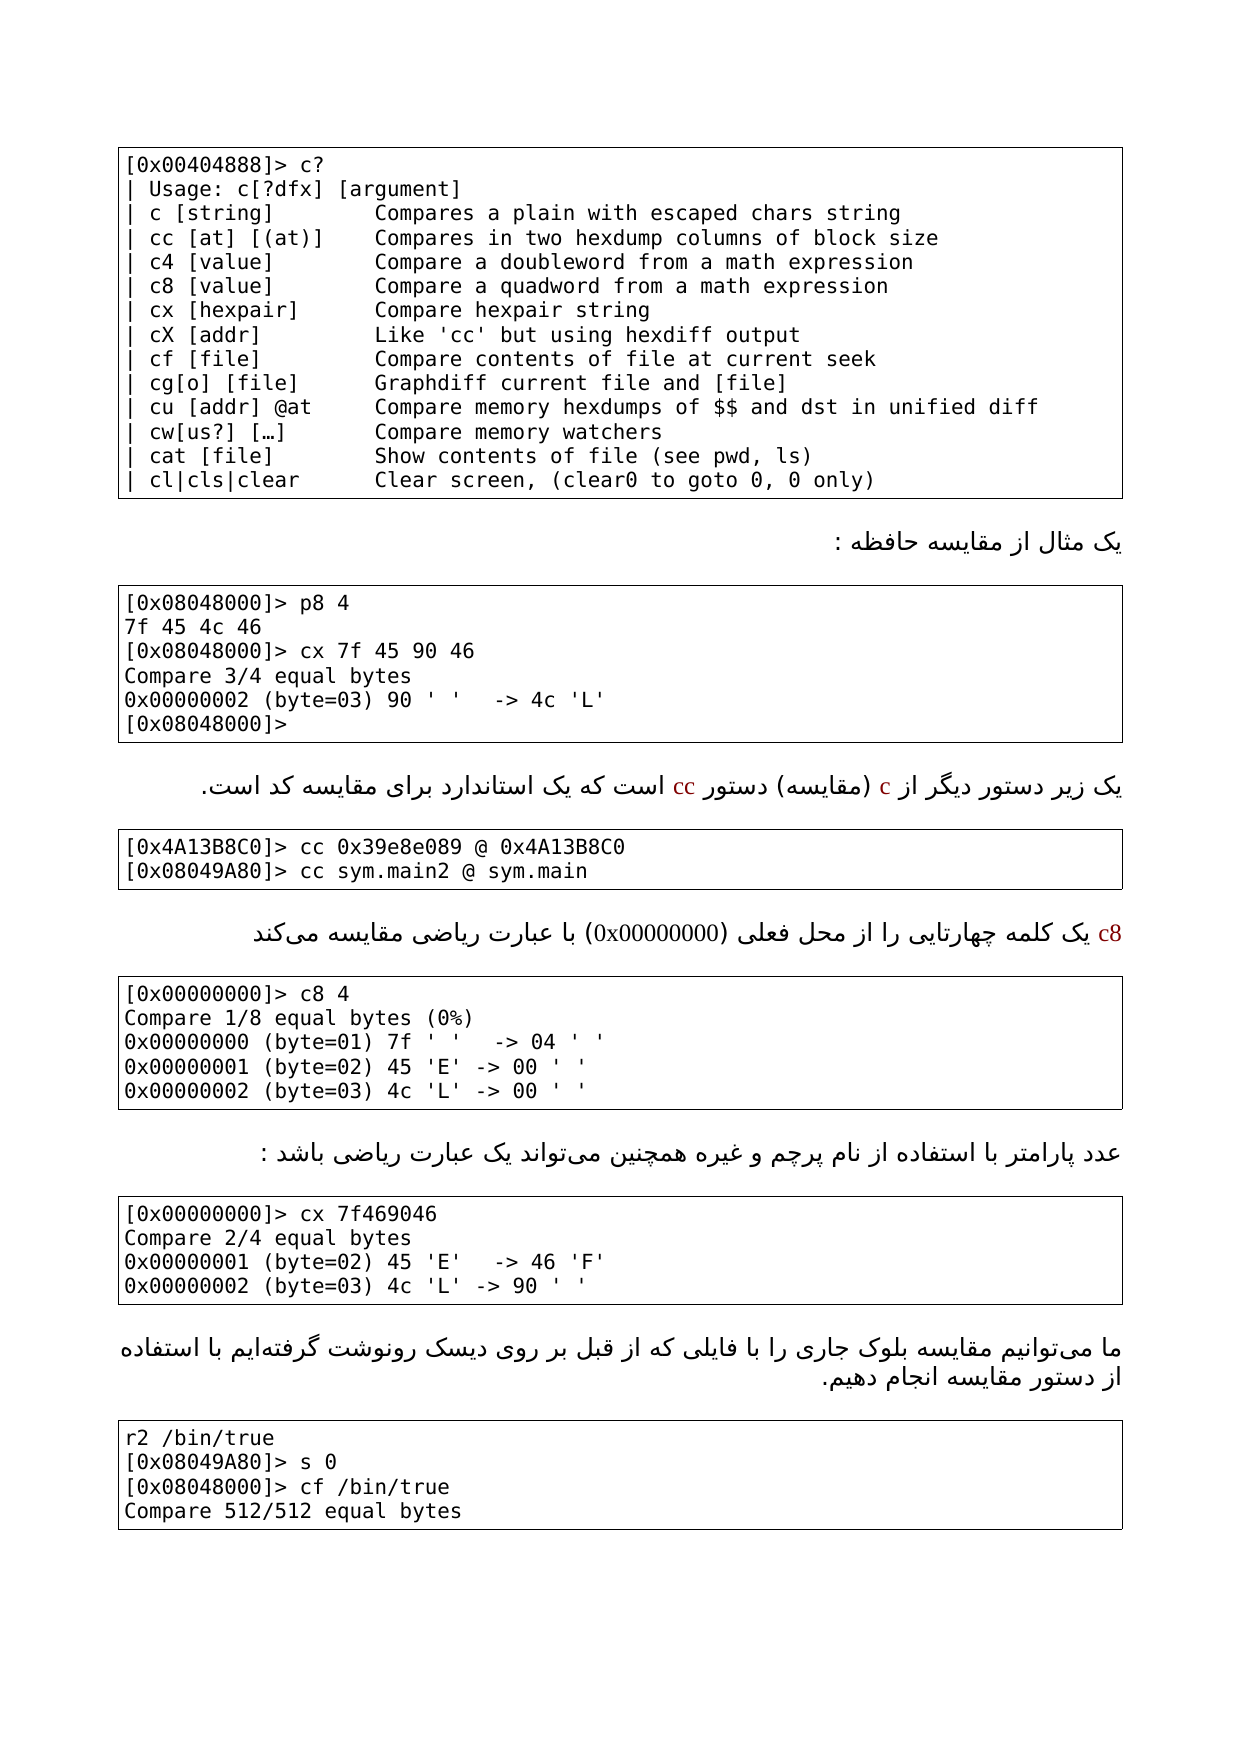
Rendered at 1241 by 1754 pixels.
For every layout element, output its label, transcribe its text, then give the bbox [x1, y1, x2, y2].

text ما می‌توانیم مقایسه بلوک جاری را با فایلی که از قبل بر روی دیسک رونوشت گرفته‌ایم با استفاده از دستور مقایسه انجام دهیم. [118, 1333, 1122, 1392]
text یک مثال از مقایسه حافظه : [118, 527, 1122, 556]
text یک زیر دستور دیگر از c (مقایسه) دستور cc است که یک استاندارد برای مقایسه کد است. [118, 771, 1122, 800]
table_header [0x00000000]> cx 7f469046 Compare 2/4 equal bytes 0x00000001 (byte=02) 45 'E' -> 46 'F' 0x00000002 (byte=03) 4c 'L' -> 90 ' ' [119, 1197, 1122, 1304]
table_header [0x00000000]> c8 4 Compare 1/8 equal bytes (0%) 0x00000000 (byte=01) 7f ' ' -> 04 ' ' 0x00000001 (byte=02) 45 'E' -> 00 ' ' 0x00000002 (byte=03) 4c 'L' -> 00 ' ' [119, 977, 1122, 1109]
table_header [0x08048000]> p8 4 7f 45 4c 46 [0x08048000]> cx 7f 45 90 46 Compare 3/4 equal bytes 0x00000002 (byte=03) 90 ' ' -> 4c 'L' [0x08048000]> [119, 586, 1122, 742]
text عدد پارامتر با استفاده از نام پرچم و غیره همچنین می‌تواند یک عبارت ریاضی باشد : [118, 1138, 1122, 1167]
text c8 یک کلمه چهارتایی را از محل فعلی (0x00000000) با عبارت ریاضی مقایسه می‌کند [118, 918, 1122, 947]
table_header [0x4A13B8C0]> cc 0x39e8e089 @ 0x4A13B8C0 [0x08049A80]> cc sym.main2 @ sym.main [119, 830, 1122, 889]
table_header [0x00404888]> c? | Usage: c[?dfx] [argument] | c [string] Compares a plain with escaped chars string | cc [at] [(at)] Compares in two hexdump columns of block size | c4 [value] Compare a doubleword from a math expression | c8 [value] Compare a quadword from a math expression | cx [hexpair] Compare hexpair string | cX [addr] Like 'cc' but using hexdiff output | cf [file] Compare contents of file at current seek | cg[o] [file] Graphdiff current file and [file] | cu [addr] @at Compare memory hexdumps of $$ and dst in unified diff | cw[us?] […] Compare memory watchers | cat [file] Show contents of file (see pwd, ls) | cl|cls|clear Clear screen, (clear0 to goto 0, 0 only) [119, 148, 1122, 498]
table_header r2 /bin/true [0x08049A80]> s 0 [0x08048000]> cf /bin/true Compare 512/512 equal bytes [119, 1421, 1122, 1529]
